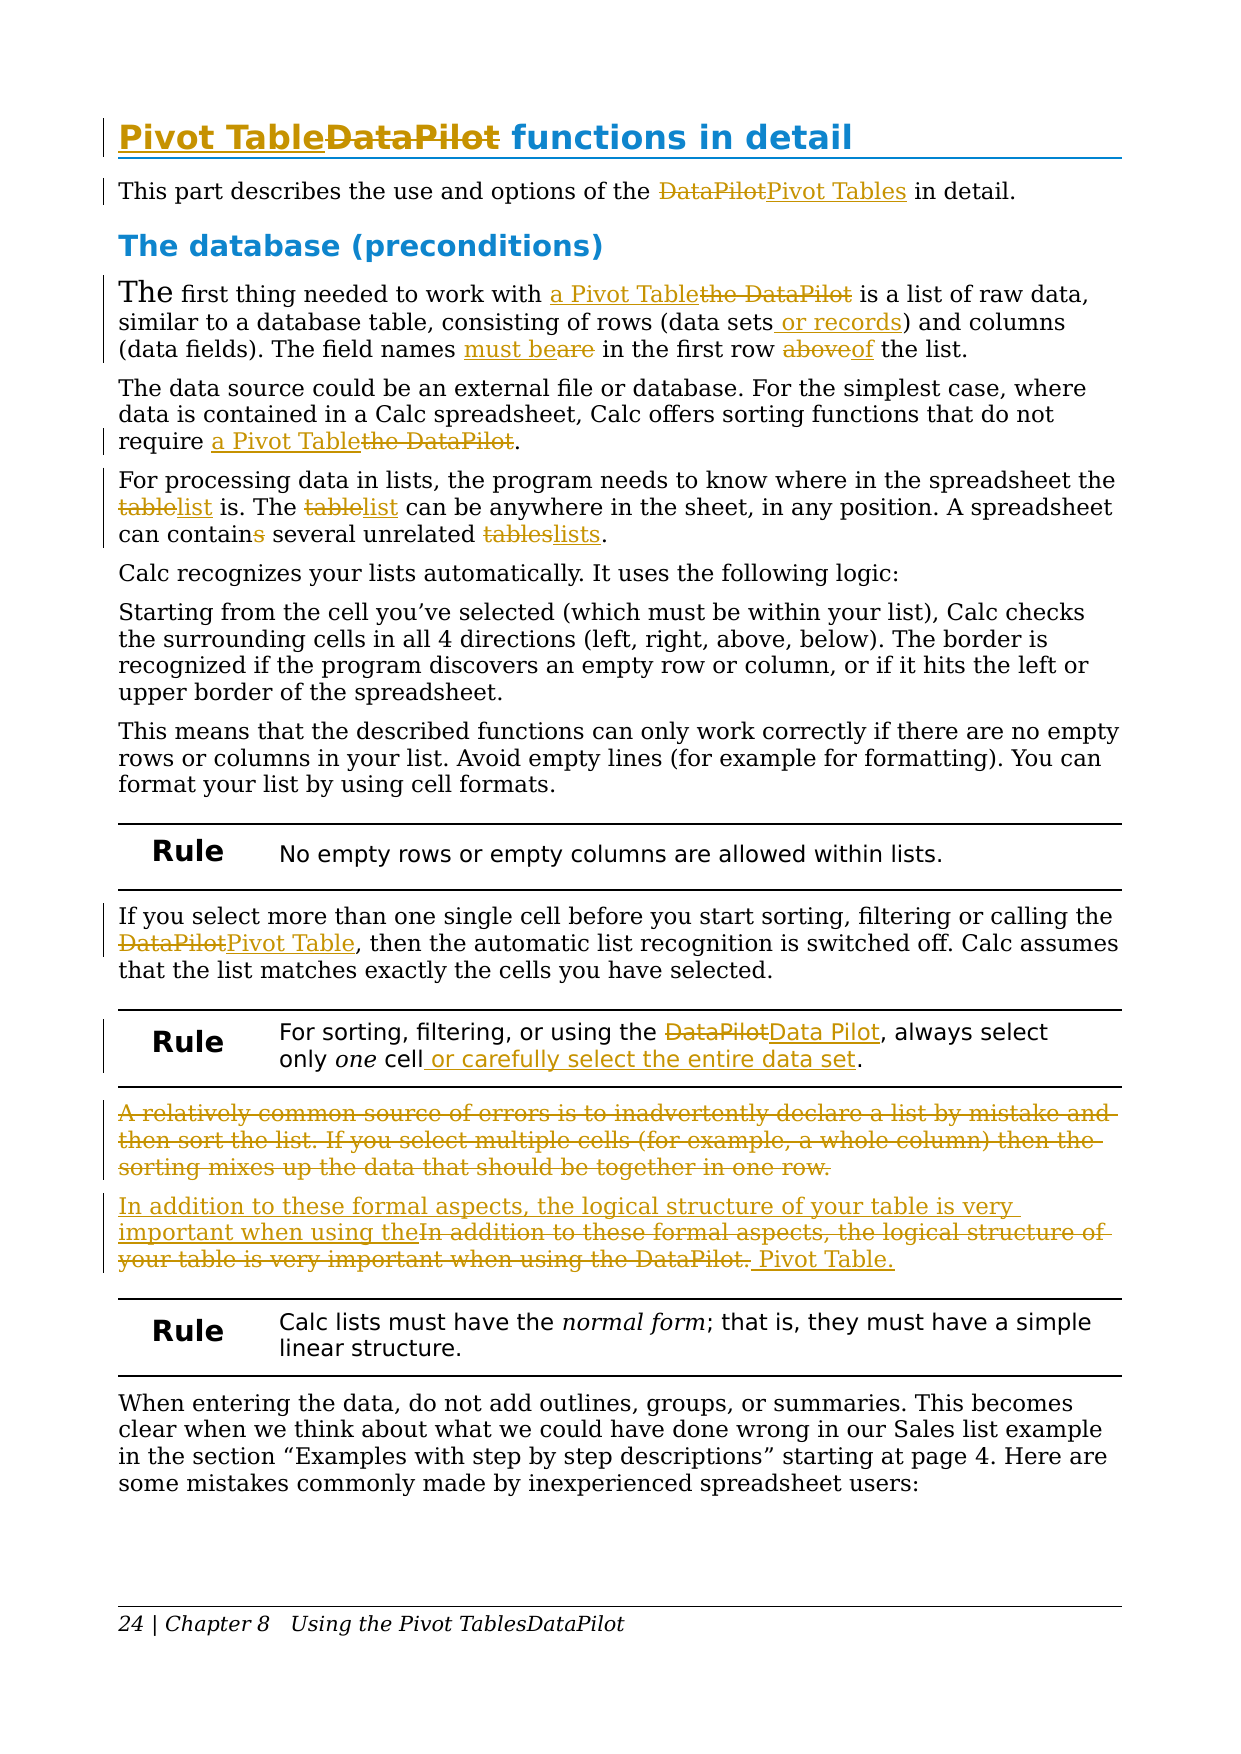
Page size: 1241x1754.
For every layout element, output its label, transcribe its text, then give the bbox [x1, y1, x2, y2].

table_header Rule [118, 1300, 257, 1375]
text The data source could be an external file or database. For the simplest case, where data is contained in a Calc spreadsheet, Calc offers sorting functions that do not require a Pivot Table. [118, 375, 1122, 455]
text If you select more than one single cell before you start sorting, filtering or calling the Pivot Table, then the automatic list recognition is switched off. Calc assumes that the list matches exactly the cells you have selected. [118, 903, 1122, 983]
text The first thing needed to work with a Pivot Table is a list of raw data, similar to a database table, consisting of rows (data sets or records) and columns (data fields). The field names must be in the first row of the list. [118, 275, 1122, 362]
table_header No empty rows or empty columns are allowed within lists. [258, 825, 1122, 889]
subtitle The database (preconditions) [118, 229, 1122, 263]
text In addition to these formal aspects, the logical structure of your table is very important when using the Pivot Table. [118, 1193, 1122, 1273]
text For processing data in lists, the program needs to know where in the spreadsheet the list is. The list can be anywhere in the sheet, in any position. A spreadsheet can contain several unrelated lists. [118, 467, 1122, 547]
text Calc recognizes your lists automatically. It uses the following logic: [118, 560, 1122, 587]
text This means that the described functions can only work correctly if there are no empty rows or columns in your list. Avoid empty lines (for example for formatting). You can format your list by using cell formats. [118, 718, 1122, 798]
table_header Rule [118, 825, 257, 889]
table_header For sorting, filtering, or using the Data Pilot, always select only one cell or carefully select the entire data set. [258, 1011, 1122, 1086]
text Starting from the cell you’ve selected (which must be within your list), Calc checks the surrounding cells in all 4 directions (left, right, above, below). The border is recognized if the program discovers an empty row or column, or if it hits the left or upper border of the spreadsheet. [118, 599, 1122, 706]
text When entering the data, do not add outlines, groups, or summaries. This becomes clear when we think about what we could have done wrong in our Sales list example in the section “Examples with step by step descriptions” starting at page 4. Here are some mistakes commonly made by inexperienced spreadsheet users: [118, 1390, 1122, 1496]
table_header Calc lists must have the normal form; that is, they must have a simple linear structure. [258, 1300, 1122, 1375]
table_header Rule [118, 1011, 257, 1086]
text This part describes the use and options of the Pivot Tables in detail. [118, 178, 1122, 204]
subtitle Pivot Table functions in detail [118, 118, 1122, 157]
